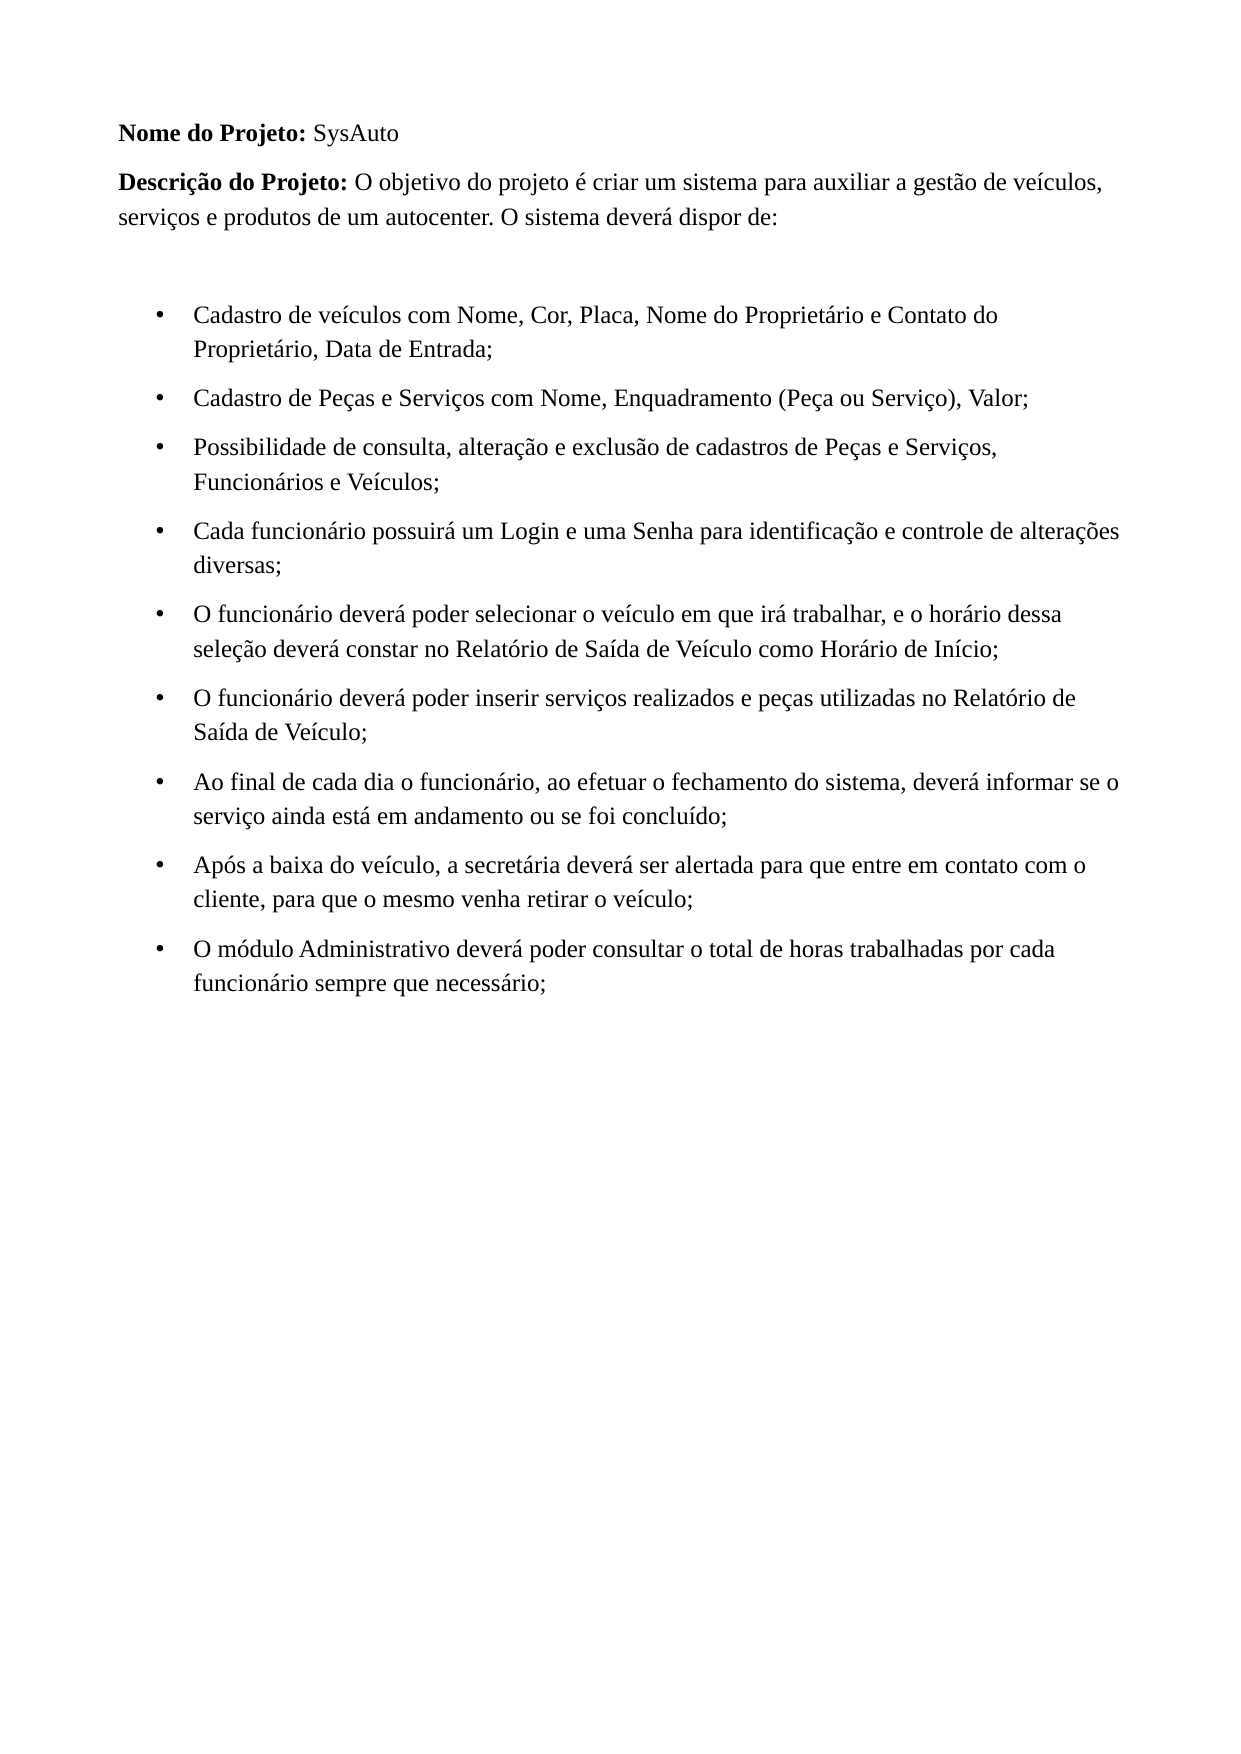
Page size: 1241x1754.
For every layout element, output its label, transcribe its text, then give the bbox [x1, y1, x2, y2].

list Após a baixa do veículo, a secretária deverá ser alertada para que entre em contato com o cliente, para que o mesmo venha retirar o veículo; [156, 850, 1122, 913]
text Nome do Projeto: SysAuto [118, 118, 1122, 147]
list Possibilidade de consulta, alteração e exclusão de cadastros de Peças e Serviços, Funcionários e Veículos; [156, 432, 1122, 496]
text Descrição do Projeto: O objetivo do projeto é criar um sistema para auxiliar a gestão de veículos, serviços e produtos de um autocenter. O sistema deverá dispor de: [118, 167, 1122, 230]
list Cadastro de Peças e Serviços com Nome, Enquadramento (Peça ou Serviço), Valor; [156, 383, 1122, 412]
list O funcionário deverá poder selecionar o veículo em que irá trabalhar, e o horário dessa seleção deverá constar no Relatório de Saída de Veículo como Horário de Início; [156, 599, 1122, 663]
list O funcionário deverá poder inserir serviços realizados e peças utilizadas no Relatório de Saída de Veículo; [156, 683, 1122, 746]
list Cada funcionário possuirá um Login e uma Senha para identificação e controle de alterações diversas; [156, 516, 1122, 579]
list Ao final de cada dia o funcionário, ao efetuar o fechamento do sistema, deverá informar se o serviço ainda está em andamento ou se foi concluído; [156, 767, 1122, 830]
list O módulo Administrativo deverá poder consultar o total de horas trabalhadas por cada funcionário sempre que necessário; [156, 934, 1122, 997]
list Cadastro de veículos com Nome, Cor, Placa, Nome do Proprietário e Contato do Proprietário, Data de Entrada; [156, 300, 1122, 363]
